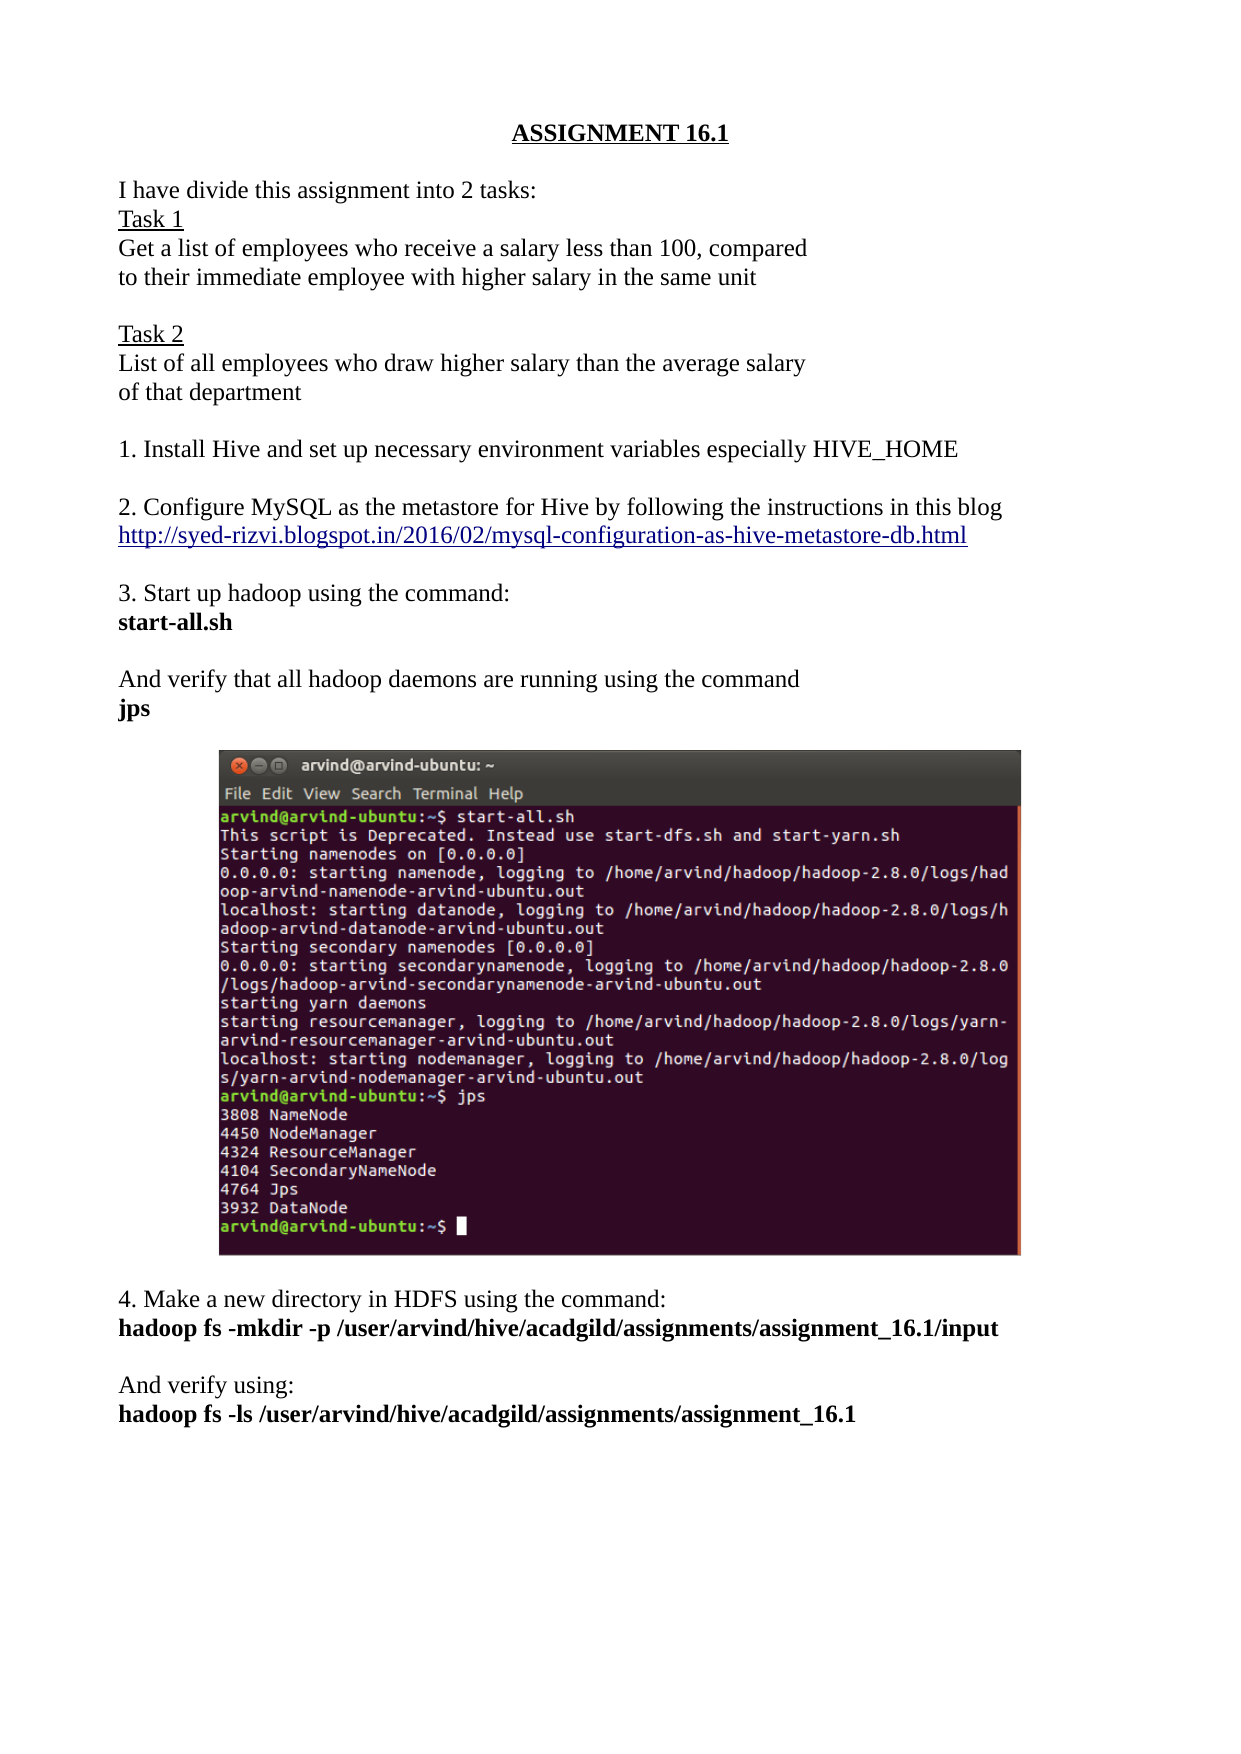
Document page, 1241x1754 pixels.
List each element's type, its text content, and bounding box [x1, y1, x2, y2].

text hadoop fs -mkdir -p /user/arvind/hive/acadgild/assignments/assignment_16.1/input [118, 1313, 1122, 1342]
text 4. Make a new directory in HDFS using the command: [118, 1284, 1122, 1313]
text start-all.sh [118, 607, 1122, 636]
text ASSIGNMENT 16.1 [118, 118, 1122, 147]
picture [218, 750, 1022, 1256]
text And verify using: [118, 1371, 1122, 1399]
text Task 2 [118, 319, 1122, 348]
text hadoop fs -ls /user/arvind/hive/acadgild/assignments/assignment_16.1 [118, 1399, 1122, 1428]
text Task 1 [118, 204, 1122, 233]
text 2. Configure MySQL as the metastore for Hive by following the instructions in this blog http://syed-rizvi.blogspot.in/2016/02/mysql-configuration-as-hive-metastore-db.html [118, 492, 1122, 549]
text 1. Install Hive and set up necessary environment variables especially HIVE_HOME [118, 434, 1122, 463]
text I have divide this assignment into 2 tasks: [118, 176, 1122, 204]
text of that department [118, 377, 1122, 406]
text And verify that all hadoop daemons are running using the command [118, 664, 1122, 693]
text to their immediate employee with higher salary in the same unit [118, 262, 1122, 291]
text 3. Start up hadoop using the command: [118, 578, 1122, 607]
text List of all employees who draw higher salary than the average salary [118, 348, 1122, 377]
text Get a list of employees who receive a salary less than 100, compared [118, 233, 1122, 262]
text jps [118, 693, 1122, 722]
